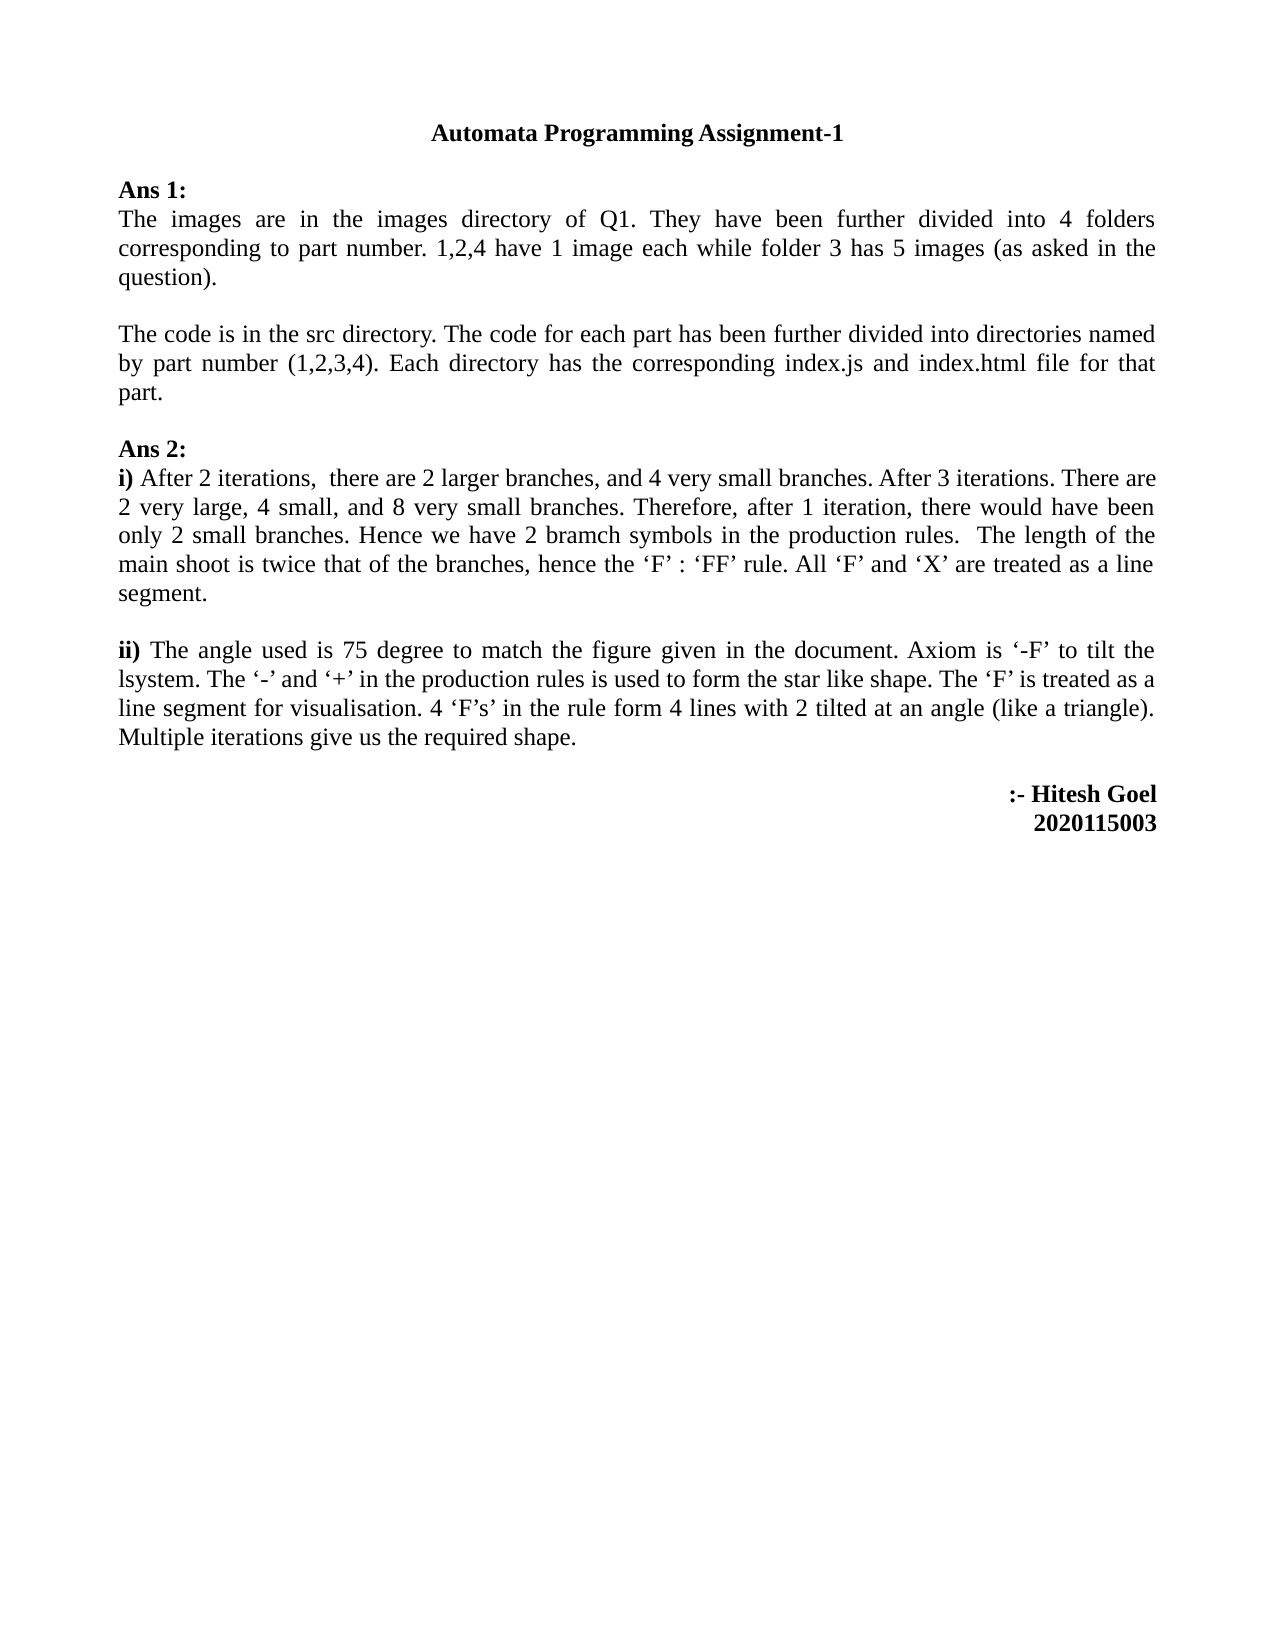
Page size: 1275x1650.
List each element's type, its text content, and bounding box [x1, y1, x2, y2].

text Automata Programming Assignment-1 [118, 118, 1157, 147]
text ii) The angle used is 75 degree to match the figure given in the document. Axiom is ‘-F’ to tilt the lsystem. The ‘-’ and ‘+’ in the production rules is used to form the star like shape. The ‘F’ is treated as a line segment for visualisation. 4 ‘F’s’ in the rule form 4 lines with 2 tilted at an angle (like a triangle). Multiple iterations give us the required shape. [118, 636, 1157, 751]
text :- Hitesh Goel [118, 779, 1157, 808]
text Ans 2: [118, 434, 1157, 463]
text 2020115003 [118, 808, 1157, 837]
text The code is in the src directory. The code for each part has been further divided into directories named by part number (1,2,3,4). Each directory has the corresponding index.js and index.html file for that part. [118, 319, 1157, 406]
text Ans 1: [118, 176, 1157, 204]
text The images are in the images directory of Q1. They have been further divided into 4 folders corresponding to part number. 1,2,4 have 1 image each while folder 3 has 5 images (as asked in the question). [118, 204, 1157, 291]
text i) After 2 iterations, there are 2 larger branches, and 4 very small branches. After 3 iterations. There are 2 very large, 4 small, and 8 very small branches. Therefore, after 1 iteration, there would have been only 2 small branches. Hence we have 2 bramch symbols in the production rules. The length of the main shoot is twice that of the branches, hence the ‘F’ : ‘FF’ rule. All ‘F’ and ‘X’ are treated as a line segment. [118, 463, 1157, 607]
